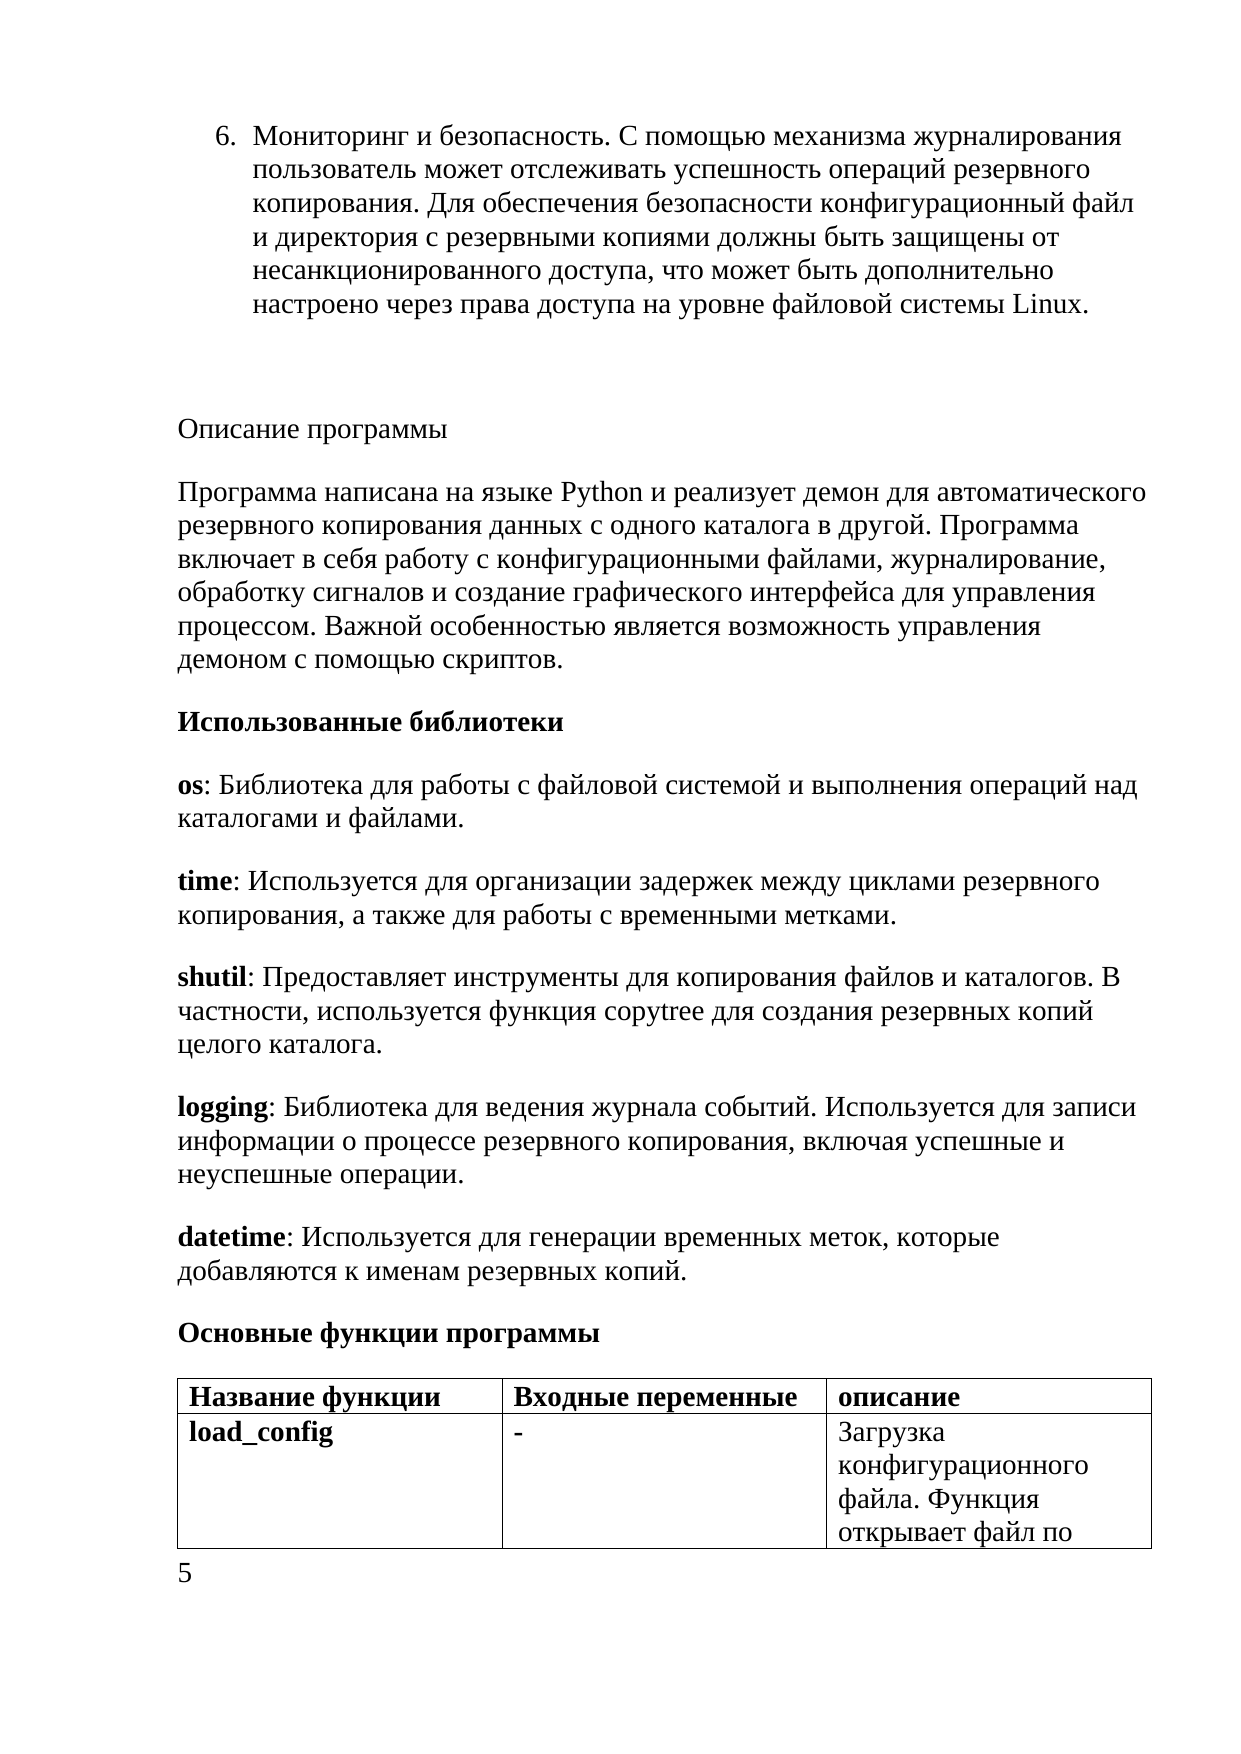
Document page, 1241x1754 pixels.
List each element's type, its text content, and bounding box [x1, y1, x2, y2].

list Мониторинг и безопасность. С помощью механизма журналирования пользователь может отслеживать успешность операций резервного копирования. Для обеспечения безопасности конфигурационный файл и директория с резервными копиями должны быть защищены от несанкционированного доступа, что может быть дополнительно настроено через права доступа на уровне файловой системы Linux. [215, 118, 1152, 319]
table_cell Загрузка конфигурационного файла. Функция открывает файл по [827, 1414, 1151, 1548]
text shutil: Предоставляет инструменты для копирования файлов и каталогов. В частности, используется функция copytree для создания резервных копий целого каталога. [177, 959, 1152, 1060]
text Использованные библиотеки [177, 704, 1152, 738]
table_header Входные переменные [503, 1379, 826, 1413]
text datetime: Используется для генерации временных меток, которые добавляются к именам резервных копий. [177, 1219, 1152, 1286]
text os: Библиотека для работы с файловой системой и выполнения операций над каталогами и файлами. [177, 767, 1152, 834]
table_header описание [827, 1379, 1151, 1413]
table_header Название функции [178, 1379, 502, 1413]
text Программа написана на языке Python и реализует демон для автоматического резервного копирования данных с одного каталога в другой. Программа включает в себя работу с конфигурационными файлами, журналирование, обработку сигналов и создание графического интерфейса для управления процессом. Важной особенностью является возможность управления демоном с помощью скриптов. [177, 474, 1152, 675]
text time: Используется для организации задержек между циклами резервного копирования, а также для работы с временными метками. [177, 863, 1152, 930]
table_cell load_config [178, 1414, 502, 1548]
text logging: Библиотека для ведения журнала событий. Используется для записи информации о процессе резервного копирования, включая успешные и неуспешные операции. [177, 1089, 1152, 1190]
text Основные функции программы [177, 1315, 1152, 1349]
table_cell - [503, 1414, 826, 1548]
text Описание программы [177, 411, 1152, 445]
